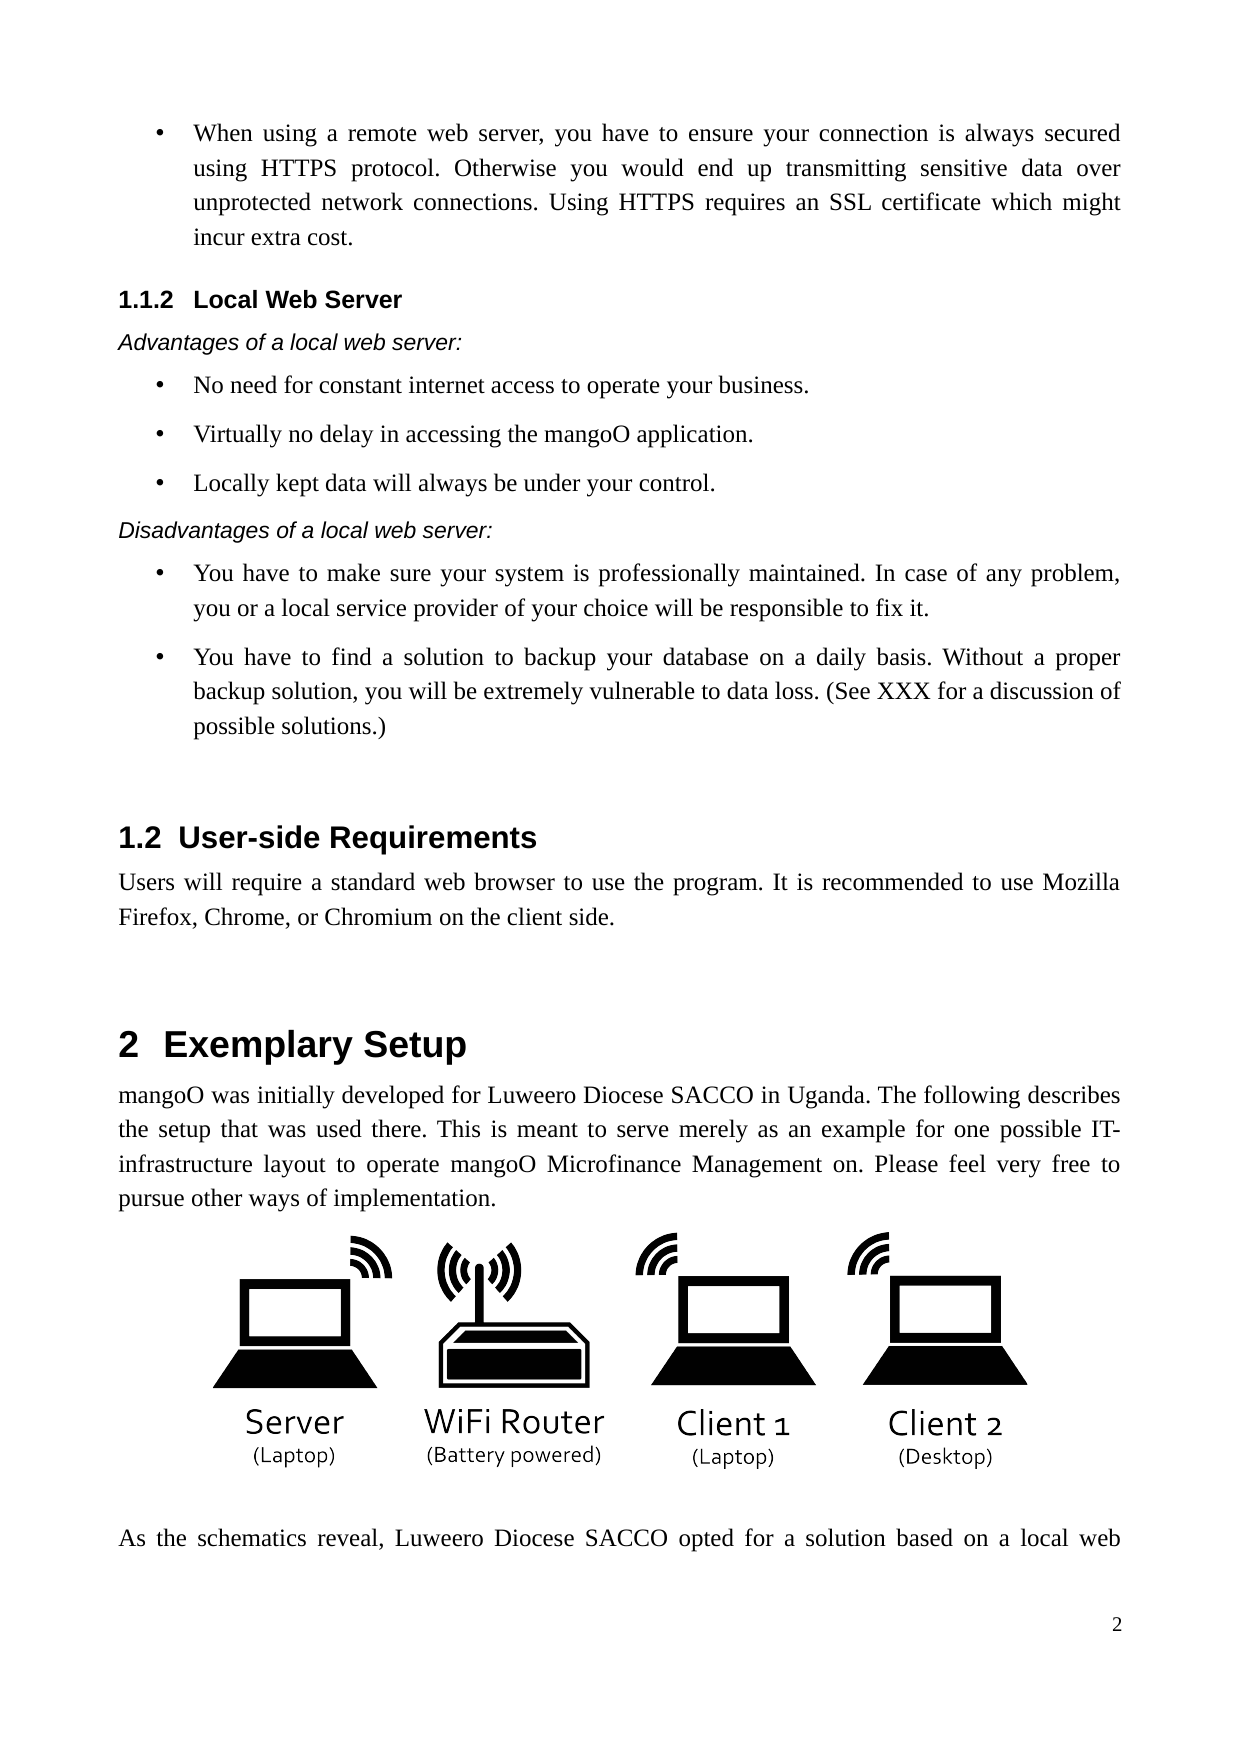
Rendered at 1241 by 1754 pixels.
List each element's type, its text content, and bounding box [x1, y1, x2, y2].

list You have to make sure your system is professionally maintained. In case of any problem, you or a local service provider of your choice will be responsible to fix it. [156, 558, 1122, 622]
picture [212, 1232, 1028, 1469]
list You have to find a solution to backup your database on a daily basis. Without a proper backup solution, you will be extremely vulnerable to data loss. (See XXX for a discussion of possible solutions.) [156, 642, 1122, 740]
list No need for constant internet access to operate your business. [156, 370, 1122, 399]
subtitle User-side Requirements [118, 819, 1122, 855]
text Disadvantages of a local web server: [118, 517, 1122, 544]
list When using a remote web server, you have to ensure your connection is always secured using HTTPS protocol. Otherwise you would end up transmitting sensitive data over unprotected network connections. Using HTTPS requires an SSL certificate which might incur extra cost. [156, 118, 1122, 250]
text Advantages of a local web server: [118, 329, 1122, 355]
list Virtually no delay in accessing the mangoO application. [156, 419, 1122, 448]
list Locally kept data will always be under your control. [156, 468, 1122, 497]
subtitle Exemplary Setup [118, 1022, 1122, 1065]
text mangoO was initially developed for Luweero Diocese SACCO in Uganda. The following describes the setup that was used there. This is meant to serve merely as an example for one possible IT-infrastructure layout to operate mangoO Microfinance Management on. Please feel very free to pursue other ways of implementation. [118, 1080, 1122, 1212]
text As the schematics reveal, Luweero Diocese SACCO opted for a solution based on a local web [118, 1523, 1122, 1552]
subtitle Local Web Server [118, 285, 1122, 314]
text Users will require a standard web browser to use the program. It is recommended to use Mozilla Firefox, Chrome, or Chromium on the client side. [118, 867, 1122, 931]
